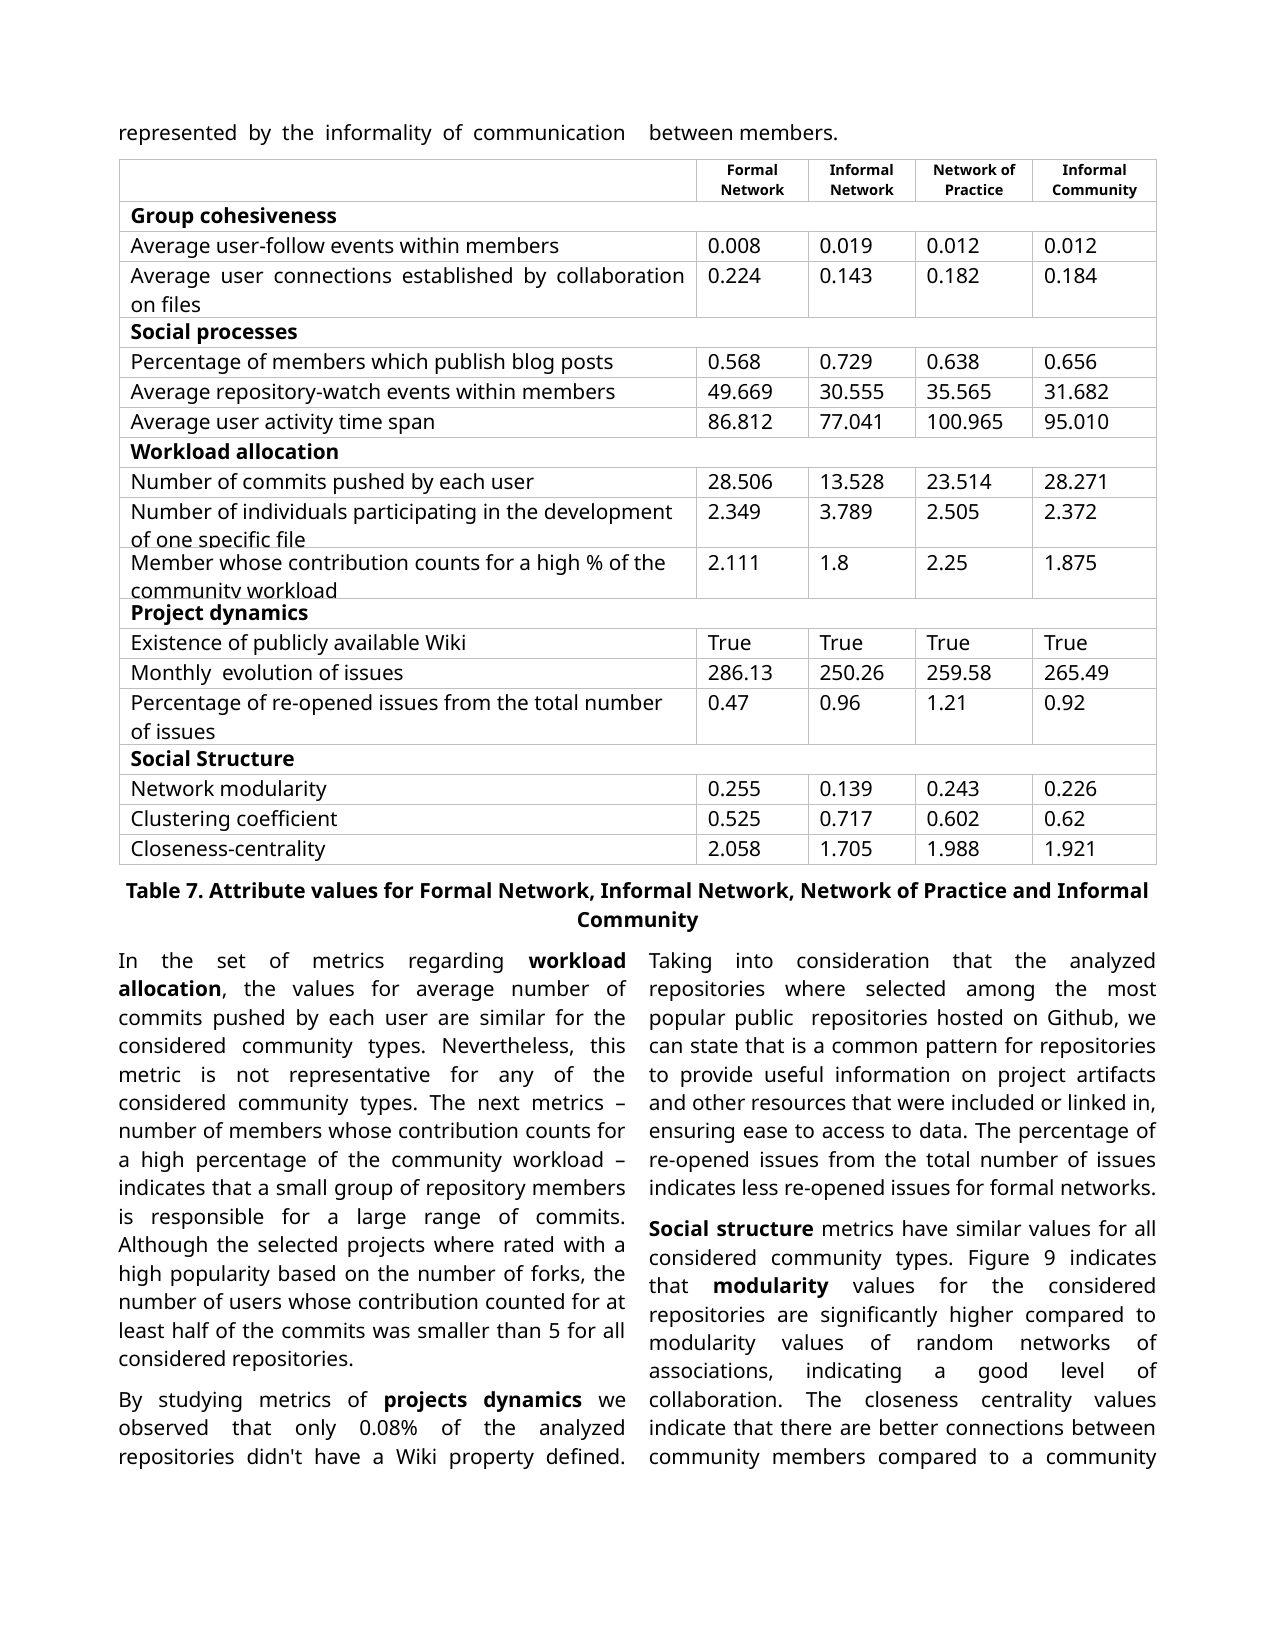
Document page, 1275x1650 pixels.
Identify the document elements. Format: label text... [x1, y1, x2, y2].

table_cell 100.965 [916, 408, 1032, 437]
table_cell Closeness-centrality [120, 835, 696, 864]
text By studying metrics of projects dynamics we observed that only 0.08% of the analyzed repositories didn't have a Wiki property defined. [118, 1385, 626, 1470]
table_cell 28.271 [1033, 468, 1156, 497]
table_cell 265.49 [1033, 659, 1156, 688]
table_cell 35.565 [916, 378, 1032, 407]
table_cell 0.92 [1033, 689, 1156, 744]
table_cell 0.638 [916, 348, 1032, 377]
table_cell 0.226 [1033, 775, 1156, 804]
table_cell 0.182 [916, 262, 1032, 317]
table_cell 0.656 [1033, 348, 1156, 377]
table_cell True [1033, 629, 1156, 658]
table_header Formal Network [697, 160, 808, 201]
table_cell True [809, 629, 915, 658]
table_cell 77.041 [809, 408, 915, 437]
table_cell True [697, 629, 808, 658]
table_cell 31.682 [1033, 378, 1156, 407]
table_cell 0.96 [809, 689, 915, 744]
table_cell 0.47 [697, 689, 808, 744]
table_cell 3.789 [809, 498, 915, 547]
table_cell 1.8 [809, 548, 915, 598]
table_cell Percentage of members which publish blog posts [120, 348, 696, 377]
text In the set of metrics regarding workload allocation, the values for average number of commits pushed by each user are similar for the considered community types. Nevertheless, this metric is not representative for any of the considered community types. The next metrics – number of members whose contribution counts for a high percentage of the community workload – indicates that a small group of repository members is responsible for a large range of commits. Although the selected projects where rated with a high popularity based on the number of forks, the number of users whose contribution counted for at least half of the commits was smaller than 5 for all considered repositories. [118, 946, 626, 1373]
table_cell 250.26 [809, 659, 915, 688]
table_cell 0.224 [697, 262, 808, 317]
table_cell Monthly evolution of issues [120, 659, 696, 688]
table_cell Network modularity [120, 775, 696, 804]
table_cell 0.729 [809, 348, 915, 377]
table_cell Existence of publicly available Wiki [120, 629, 696, 658]
table_cell Social processes [120, 318, 1156, 347]
text Social structure metrics have similar values for all considered community types. Figure 9 indicates that modularity values for the considered repositories are significantly higher compared to modularity values of random networks of associations, indicating a good level of collaboration. The closeness centrality values indicate that there are better connections between community members compared to a community [649, 1214, 1157, 1470]
table_cell 1.921 [1033, 835, 1156, 864]
table_cell Average user-follow events within members [120, 232, 696, 261]
table_cell 23.514 [916, 468, 1032, 497]
text between members. [649, 118, 1157, 147]
table_cell 0.143 [809, 262, 915, 317]
table_cell 1.705 [809, 835, 915, 864]
table_header Informal Network [809, 160, 915, 201]
table_cell 0.012 [916, 232, 1032, 261]
table_cell 0.717 [809, 805, 915, 834]
table_cell Group cohesiveness [120, 202, 1156, 231]
table_cell Project dynamics [120, 599, 1156, 628]
table_header Network of Practice [916, 160, 1032, 201]
table_cell 30.555 [809, 378, 915, 407]
text Table 7. Attribute values for Formal Network, Informal Network, Network of Practice and Informal Community [118, 877, 1157, 933]
text represented by the informality of communication [118, 118, 626, 147]
table_cell 0.525 [697, 805, 808, 834]
table_cell 2.25 [916, 548, 1032, 598]
table_cell 2.349 [697, 498, 808, 547]
table_cell 0.184 [1033, 262, 1156, 317]
table_cell 0.255 [697, 775, 808, 804]
table_cell 1.988 [916, 835, 1032, 864]
table_cell 28.506 [697, 468, 808, 497]
table_cell 0.62 [1033, 805, 1156, 834]
table_header [120, 160, 696, 201]
table_cell 2.505 [916, 498, 1032, 547]
table_cell 2.111 [697, 548, 808, 598]
table_cell 0.568 [697, 348, 808, 377]
table_cell Average user activity time span [120, 408, 696, 437]
table_cell 1.21 [916, 689, 1032, 744]
table_cell 13.528 [809, 468, 915, 497]
table_cell 259.58 [916, 659, 1032, 688]
table_cell 0.139 [809, 775, 915, 804]
table_cell 2.058 [697, 835, 808, 864]
table_cell Workload allocation [120, 438, 1156, 467]
table_cell 86.812 [697, 408, 808, 437]
table_cell 2.372 [1033, 498, 1156, 547]
table_cell 49.669 [697, 378, 808, 407]
table_cell 95.010 [1033, 408, 1156, 437]
table_cell True [916, 629, 1032, 658]
table_cell 0.243 [916, 775, 1032, 804]
table_cell Average repository-watch events within members [120, 378, 696, 407]
table_cell 0.602 [916, 805, 1032, 834]
table_header Informal Community [1033, 160, 1156, 201]
table_cell Number of commits pushed by each user [120, 468, 696, 497]
table_cell Clustering coefficient [120, 805, 696, 834]
table_cell 0.008 [697, 232, 808, 261]
table_cell 0.019 [809, 232, 915, 261]
table_cell 1.875 [1033, 548, 1156, 598]
text Taking into consideration that the analyzed repositories where selected among the most popular public repositories hosted on Github, we can state that is a common pattern for repositories to provide useful information on project artifacts and other resources that were included or linked in, ensuring ease to access to data. The percentage of re-opened issues from the total number of issues indicates less re-opened issues for formal networks. [649, 946, 1157, 1202]
table_cell 286.13 [697, 659, 808, 688]
table_cell 0.012 [1033, 232, 1156, 261]
table_cell Social Structure [120, 745, 1156, 774]
